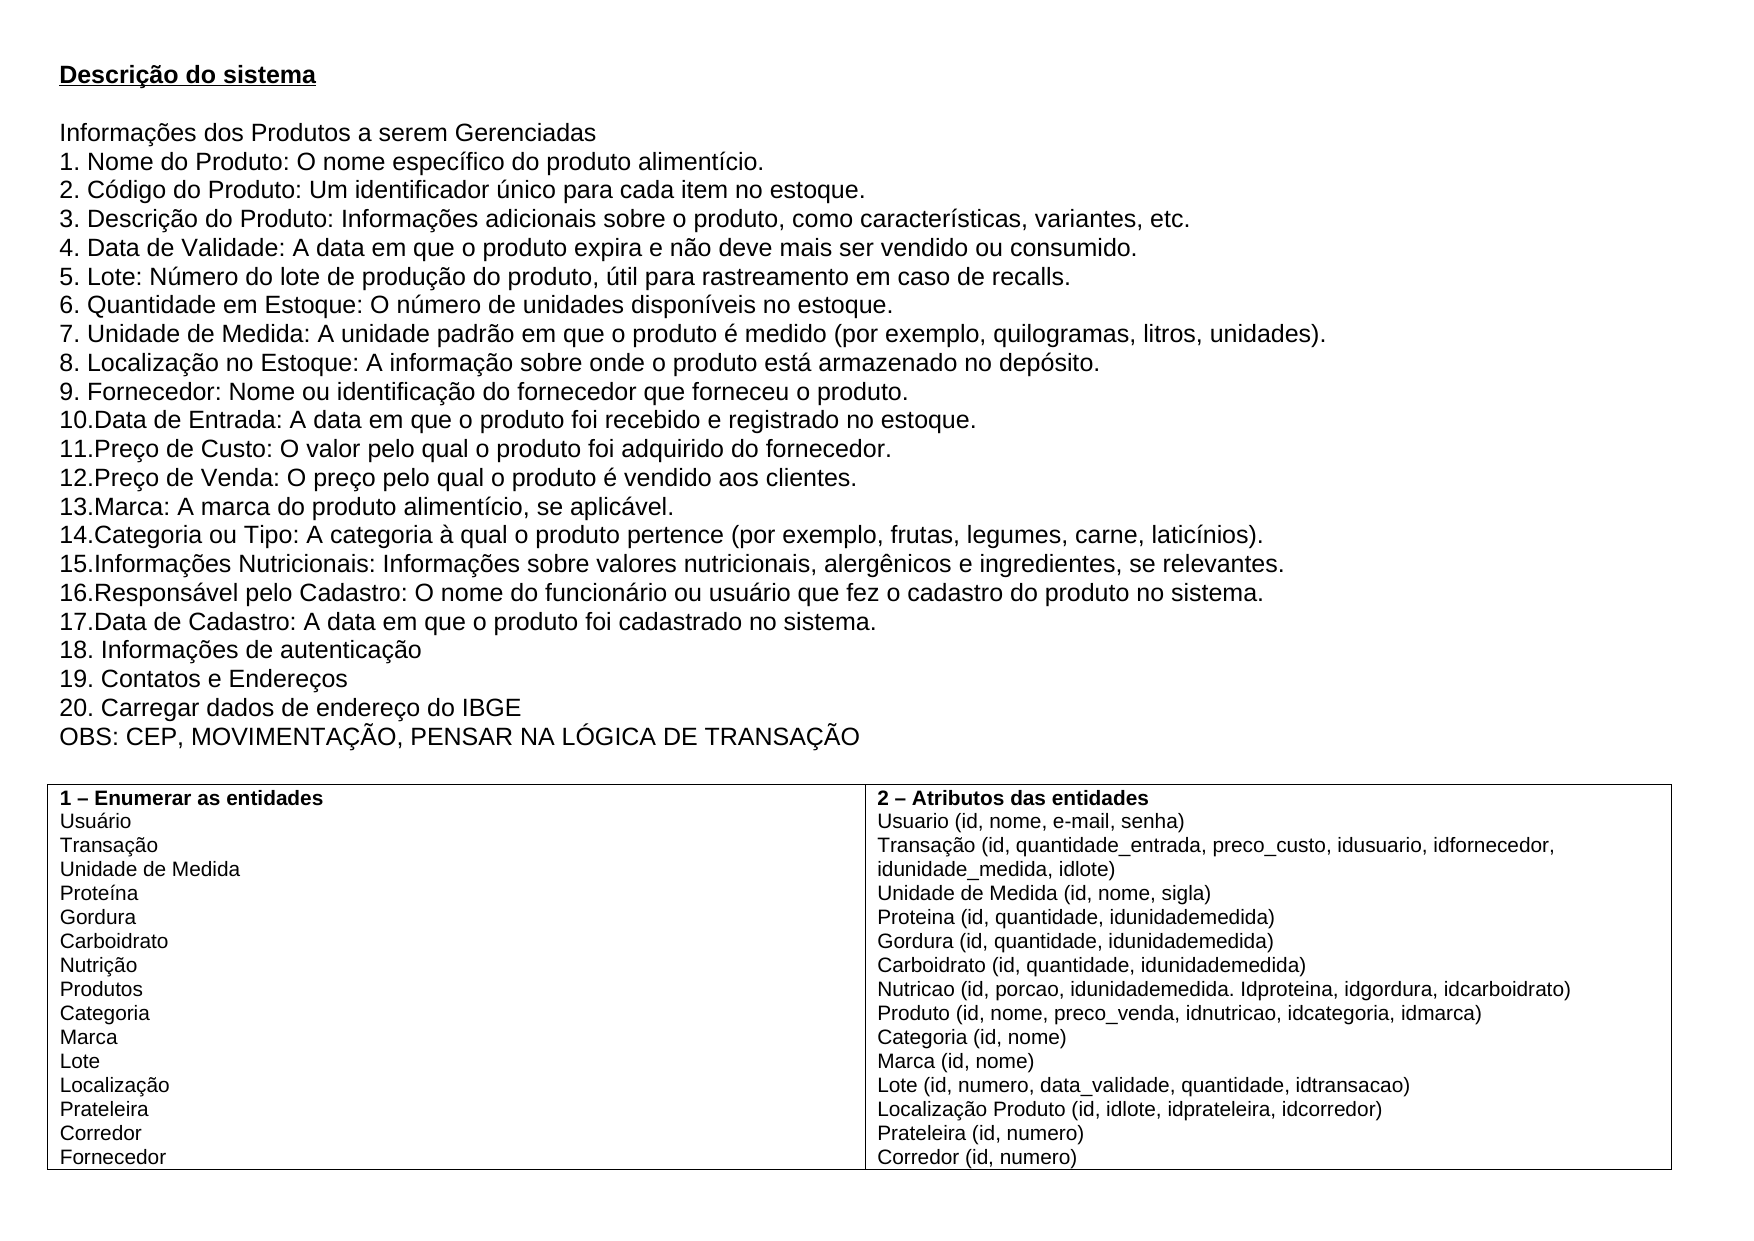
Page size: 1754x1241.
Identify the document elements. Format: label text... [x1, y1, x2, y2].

subtitle 11.Preço de Custo: O valor pelo qual o produto foi adquirido do fornecedor. [59, 434, 1674, 463]
subtitle 5. Lote: Número do lote de produção do produto, útil para rastreamento em caso de recalls. [59, 261, 1674, 290]
subtitle 13.Marca: A marca do produto alimentício, se aplicável. [59, 491, 1674, 520]
subtitle 14.Categoria ou Tipo: A categoria à qual o produto pertence (por exemplo, frutas, legumes, carne, laticínios). [59, 520, 1674, 549]
subtitle Informações dos Produtos a serem Gerenciadas [59, 118, 1674, 146]
subtitle Descrição do sistema [59, 59, 1674, 89]
subtitle 8. Localização no Estoque: A informação sobre onde o produto está armazenado no depósito. [59, 348, 1674, 376]
subtitle 15.Informações Nutricionais: Informações sobre valores nutricionais, alergênicos e ingredientes, se relevantes. [59, 549, 1674, 578]
table_header 2 – Atributos das entidades Usuario (id, nome, e-mail, senha) Transação (id, quantidade_entrada, preco_custo, idusuario, idfornecedor, idunidade_medida, idlote) Unidade de Medida (id, nome, sigla) Proteina (id, quantidade, idunidademedida) Gordura (id, quantidade, idunidademedida) Carboidrato (id, quantidade, idunidademedida) Nutricao (id, porcao, idunidademedida. Idproteina, idgordura, idcarboidrato) Produto (id, nome, preco_venda, idnutricao, idcategoria, idmarca) Categoria (id, nome) Marca (id, nome) Lote (id, numero, data_validade, quantidade, idtransacao) Localização Produto (id, idlote, idprateleira, idcorredor) Prateleira (id, numero) Corredor (id, numero) [866, 785, 1671, 1169]
subtitle 10.Data de Entrada: A data em que o produto foi recebido e registrado no estoque. [59, 405, 1674, 434]
subtitle 19. Contatos e Endereços [59, 664, 1674, 693]
subtitle 17.Data de Cadastro: A data em que o produto foi cadastrado no sistema. [59, 606, 1674, 635]
subtitle 1. Nome do Produto: O nome específico do produto alimentício. [59, 146, 1674, 175]
subtitle OBS: CEP, MOVIMENTAÇÃO, PENSAR NA LÓGICA DE TRANSAÇÃO [59, 721, 1674, 750]
subtitle 4. Data de Validade: A data em que o produto expira e não deve mais ser vendido ou consumido. [59, 233, 1674, 261]
table_header 1 – Enumerar as entidades Usuário Transação Unidade de Medida Proteína Gordura Carboidrato Nutrição Produtos Categoria Marca Lote Localização Prateleira Corredor Fornecedor [48, 785, 865, 1169]
subtitle 9. Fornecedor: Nome ou identificação do fornecedor que forneceu o produto. [59, 376, 1674, 405]
subtitle 16.Responsável pelo Cadastro: O nome do funcionário ou usuário que fez o cadastro do produto no sistema. [59, 578, 1674, 606]
subtitle 20. Carregar dados de endereço do IBGE [59, 693, 1674, 721]
subtitle 7. Unidade de Medida: A unidade padrão em que o produto é medido (por exemplo, quilogramas, litros, unidades). [59, 319, 1674, 348]
subtitle 18. Informações de autenticação [59, 635, 1674, 664]
subtitle 6. Quantidade em Estoque: O número de unidades disponíveis no estoque. [59, 290, 1674, 319]
subtitle 3. Descrição do Produto: Informações adicionais sobre o produto, como características, variantes, etc. [59, 204, 1674, 233]
subtitle 12.Preço de Venda: O preço pelo qual o produto é vendido aos clientes. [59, 463, 1674, 491]
subtitle 2. Código do Produto: Um identificador único para cada item no estoque. [59, 175, 1674, 204]
